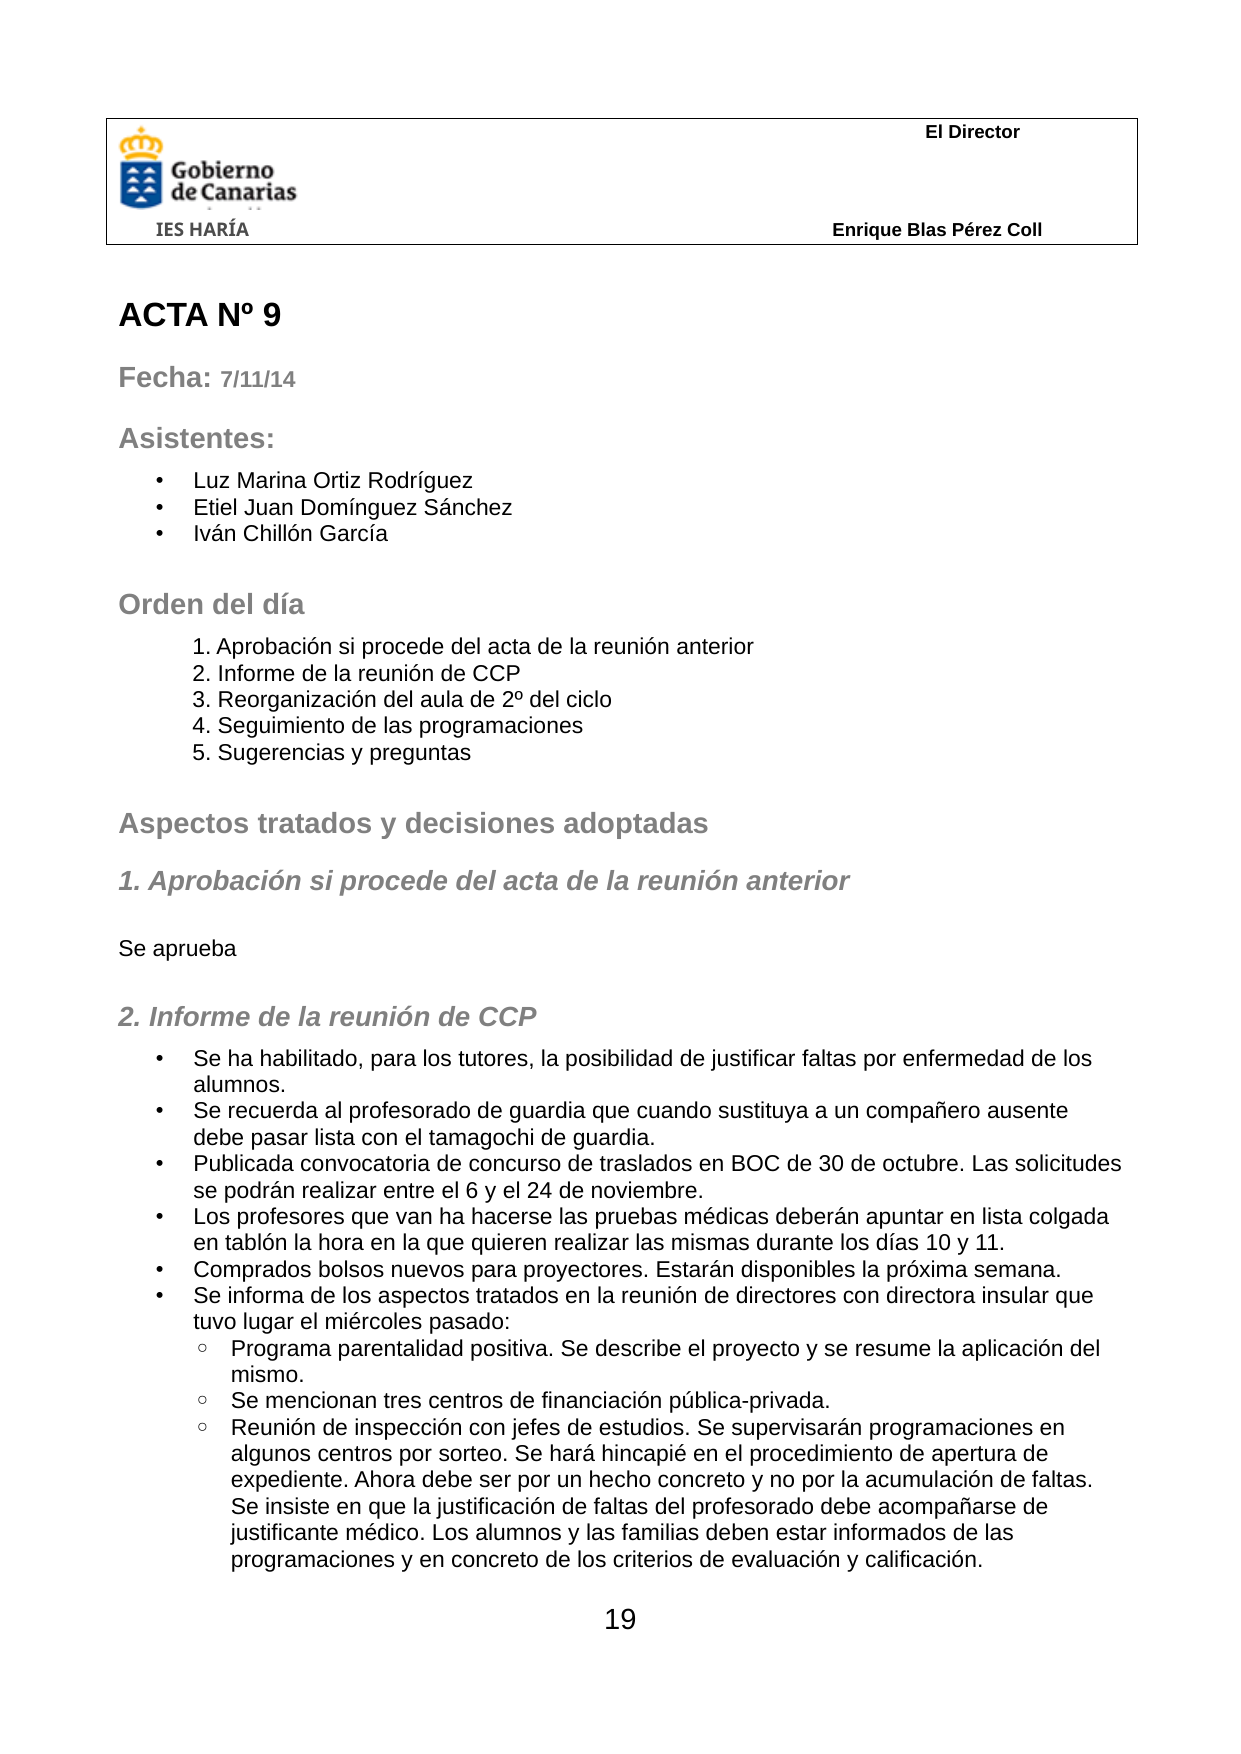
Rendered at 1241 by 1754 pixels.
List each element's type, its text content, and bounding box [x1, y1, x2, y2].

text 3. Reorganización del aula de 2º del ciclo [192, 686, 1122, 712]
list Luz Marina Ortiz Rodríguez [156, 467, 1122, 493]
list Se informa de los aspectos tratados en la reunión de directores con directora insular que tuvo lugar el miércoles pasado: [156, 1282, 1122, 1335]
list Se ha habilitado, para los tutores, la posibilidad de justificar faltas por enfermedad de los alumnos. [156, 1045, 1122, 1097]
list Iván Chillón García [156, 520, 1122, 546]
subtitle ACTA Nº 9 [118, 295, 1122, 333]
text 2. Informe de la reunión de CCP [192, 659, 1122, 686]
list Los profesores que van ha hacerse las pruebas médicas deberán apuntar en lista colgada en tablón la hora en la que quieren realizar las mismas durante los días 10 y 11. [156, 1203, 1122, 1256]
list Etiel Juan Domínguez Sánchez [156, 493, 1122, 520]
text Se aprueba [118, 935, 1122, 962]
subtitle 2. Informe de la reunión de CCP [118, 1000, 1122, 1032]
list Programa parentalidad positiva. Se describe el proyecto y se resume la aplicación del mismo. [193, 1335, 1122, 1387]
list Comprados bolsos nuevos para proyectores. Estarán disponibles la próxima semana. [156, 1256, 1122, 1282]
list Se recuerda al profesorado de guardia que cuando sustituya a un compañero ausente debe pasar lista con el tamagochi de guardia. [156, 1097, 1122, 1150]
text 1. Aprobación si procede del acta de la reunión anterior [192, 633, 1122, 659]
subtitle 1. Aprobación si procede del acta de la reunión anterior [118, 864, 1122, 896]
list Reunión de inspección con jefes de estudios. Se supervisarán programaciones en algunos centros por sorteo. Se hará hincapié en el procedimiento de apertura de expediente. Ahora debe ser por un hecho concreto y no por la acumulación de faltas. Se insiste en que la justificación de faltas del profesorado debe acompañarse de justificante médico. Los alumnos y las familias deben estar informados de las programaciones y en concreto de los criterios de evaluación y calificación. [193, 1414, 1122, 1572]
subtitle Aspectos tratados y decisiones adoptadas [118, 806, 1122, 839]
subtitle Fecha: 7/11/14 [118, 361, 1122, 394]
text 5. Sugerencias y preguntas [192, 739, 1122, 765]
picture [115, 123, 300, 210]
subtitle Asistentes: [118, 421, 1122, 455]
subtitle Orden del día [118, 587, 1122, 621]
list Se mencionan tres centros de financiación pública-privada. [193, 1387, 1122, 1414]
text 4. Seguimiento de las programaciones [192, 712, 1122, 739]
list Publicada convocatoria de concurso de traslados en BOC de 30 de octubre. Las solicitudes se podrán realizar entre el 6 y el 24 de noviembre. [156, 1150, 1122, 1203]
